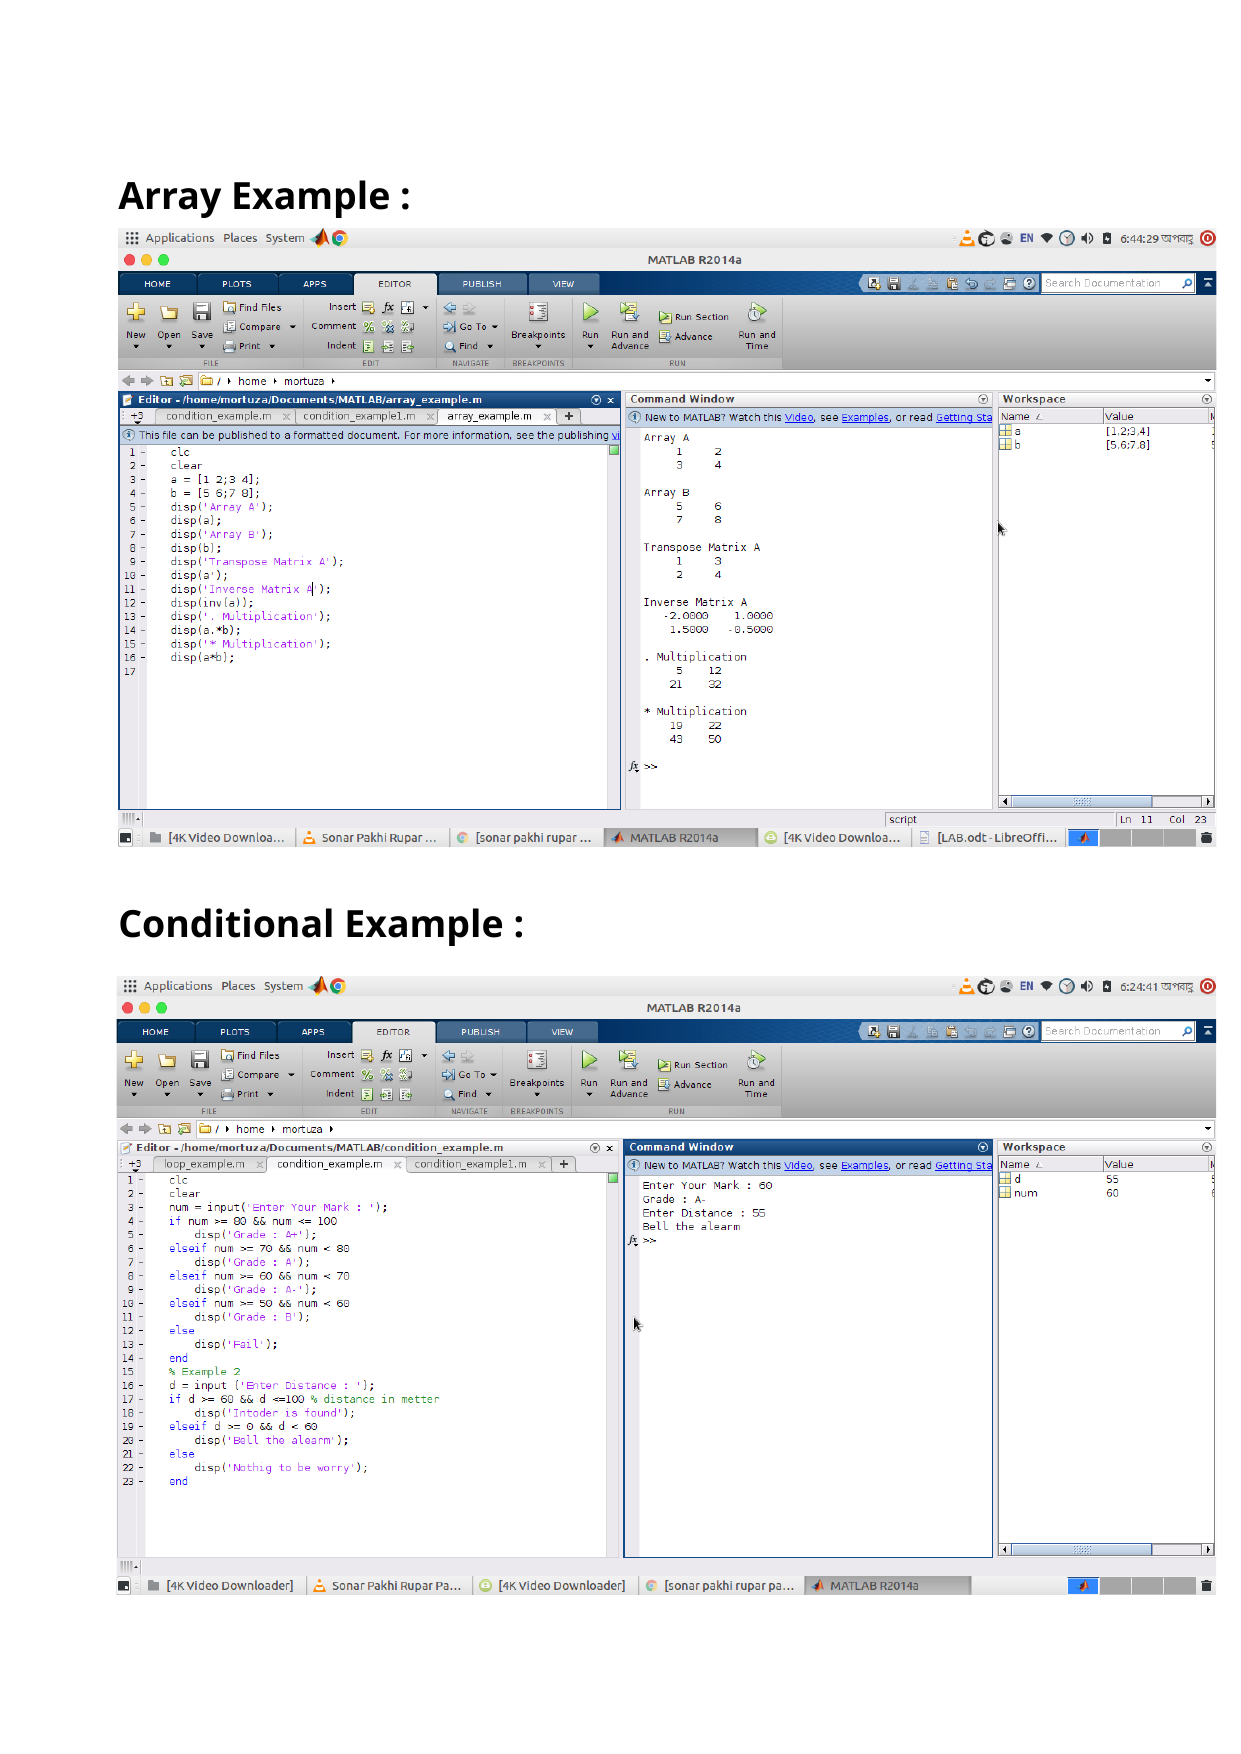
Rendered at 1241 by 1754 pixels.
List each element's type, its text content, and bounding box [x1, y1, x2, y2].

text Conditional Example : [118, 897, 1122, 948]
picture [118, 228, 1217, 847]
text Array Example : [118, 169, 1122, 220]
picture [116, 976, 1217, 1595]
